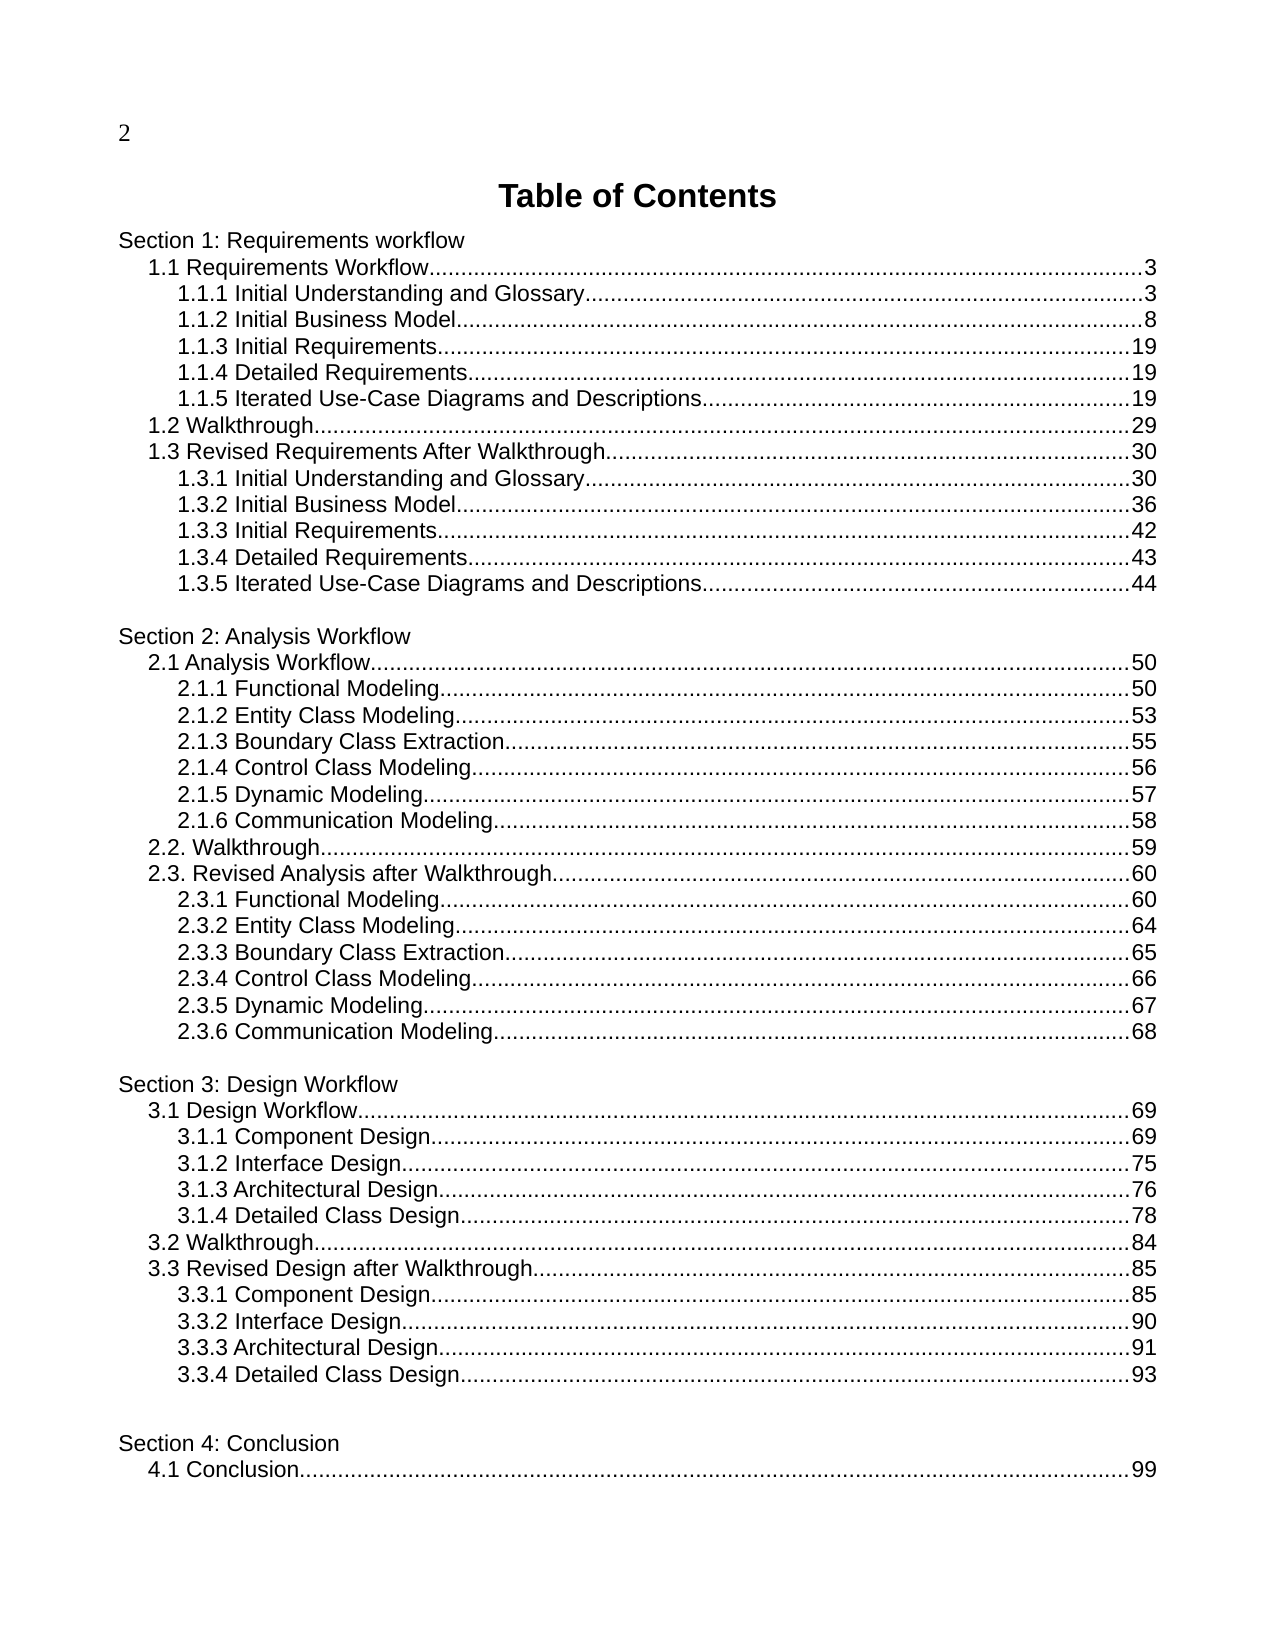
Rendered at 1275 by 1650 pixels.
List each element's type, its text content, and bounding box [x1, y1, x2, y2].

text 1.1.5 Iterated Use-Case Diagrams and Descriptions 19 [177, 385, 1157, 412]
text 2.1.4 Control Class Modeling 56 [177, 754, 1157, 781]
text 3.1.3 Architectural Design 76 [177, 1176, 1157, 1202]
text 2.3.1 Functional Modeling 60 [177, 886, 1157, 912]
subtitle Table of Contents [118, 176, 1157, 215]
text 1.3.1 Initial Understanding and Glossary 30 [177, 464, 1157, 491]
text 2.1.5 Dynamic Modeling 57 [177, 781, 1157, 807]
text 1.3.2 Initial Business Model 36 [177, 491, 1157, 517]
text 2.3. Revised Analysis after Walkthrough 60 [148, 860, 1157, 886]
text 1.1.1 Initial Understanding and Glossary 3 [177, 280, 1157, 306]
text 1.1.3 Initial Requirements 19 [177, 333, 1157, 359]
text 1.3 Revised Requirements After Walkthrough 30 [148, 438, 1157, 464]
text 2.3.4 Control Class Modeling 66 [177, 965, 1157, 992]
text Section 3: Design Workflow [118, 1071, 1157, 1097]
text 2.3.6 Communication Modeling 68 [177, 1018, 1157, 1044]
text 2.1 Analysis Workflow 50 [148, 649, 1157, 675]
text 2.2. Walkthrough 59 [148, 833, 1157, 860]
text 2.1.1 Functional Modeling 50 [177, 675, 1157, 702]
text Section 1: Requirements workflow [118, 227, 1157, 254]
text 2.1.6 Communication Modeling 58 [177, 807, 1157, 833]
text 3.1 Design Workflow 69 [148, 1097, 1157, 1123]
text 2.3.2 Entity Class Modeling 64 [177, 912, 1157, 939]
text 3.2 Walkthrough 84 [148, 1229, 1157, 1255]
text 3.1.2 Interface Design 75 [177, 1150, 1157, 1176]
text 3.3 Revised Design after Walkthrough 85 [148, 1255, 1157, 1281]
text 1.3.3 Initial Requirements 42 [177, 517, 1157, 543]
text 2.1.2 Entity Class Modeling 53 [177, 702, 1157, 728]
text 2.1.3 Boundary Class Extraction 55 [177, 728, 1157, 754]
text 3.3.4 Detailed Class Design 93 [177, 1361, 1157, 1387]
text Section 2: Analysis Workflow [118, 623, 1157, 649]
text 2.3.5 Dynamic Modeling 67 [177, 992, 1157, 1018]
text 3.3.1 Component Design 85 [177, 1281, 1157, 1308]
text 2.3.3 Boundary Class Extraction 65 [177, 939, 1157, 965]
text 3.3.2 Interface Design 90 [177, 1308, 1157, 1334]
text 3.1.4 Detailed Class Design 78 [177, 1202, 1157, 1229]
text 3.1.1 Component Design 69 [177, 1123, 1157, 1150]
text 4.1 Conclusion 99 [148, 1456, 1157, 1483]
text 1.2 Walkthrough 29 [148, 412, 1157, 438]
text 3.3.3 Architectural Design 91 [177, 1334, 1157, 1361]
text Section 4: Conclusion [118, 1430, 1157, 1456]
text 1.1.2 Initial Business Model 8 [177, 306, 1157, 333]
text 1.1.4 Detailed Requirements 19 [177, 359, 1157, 385]
text 1.3.4 Detailed Requirements 43 [177, 543, 1157, 570]
text 1.1 Requirements Workflow 3 [148, 254, 1157, 280]
text 1.3.5 Iterated Use-Case Diagrams and Descriptions 44 [177, 570, 1157, 596]
